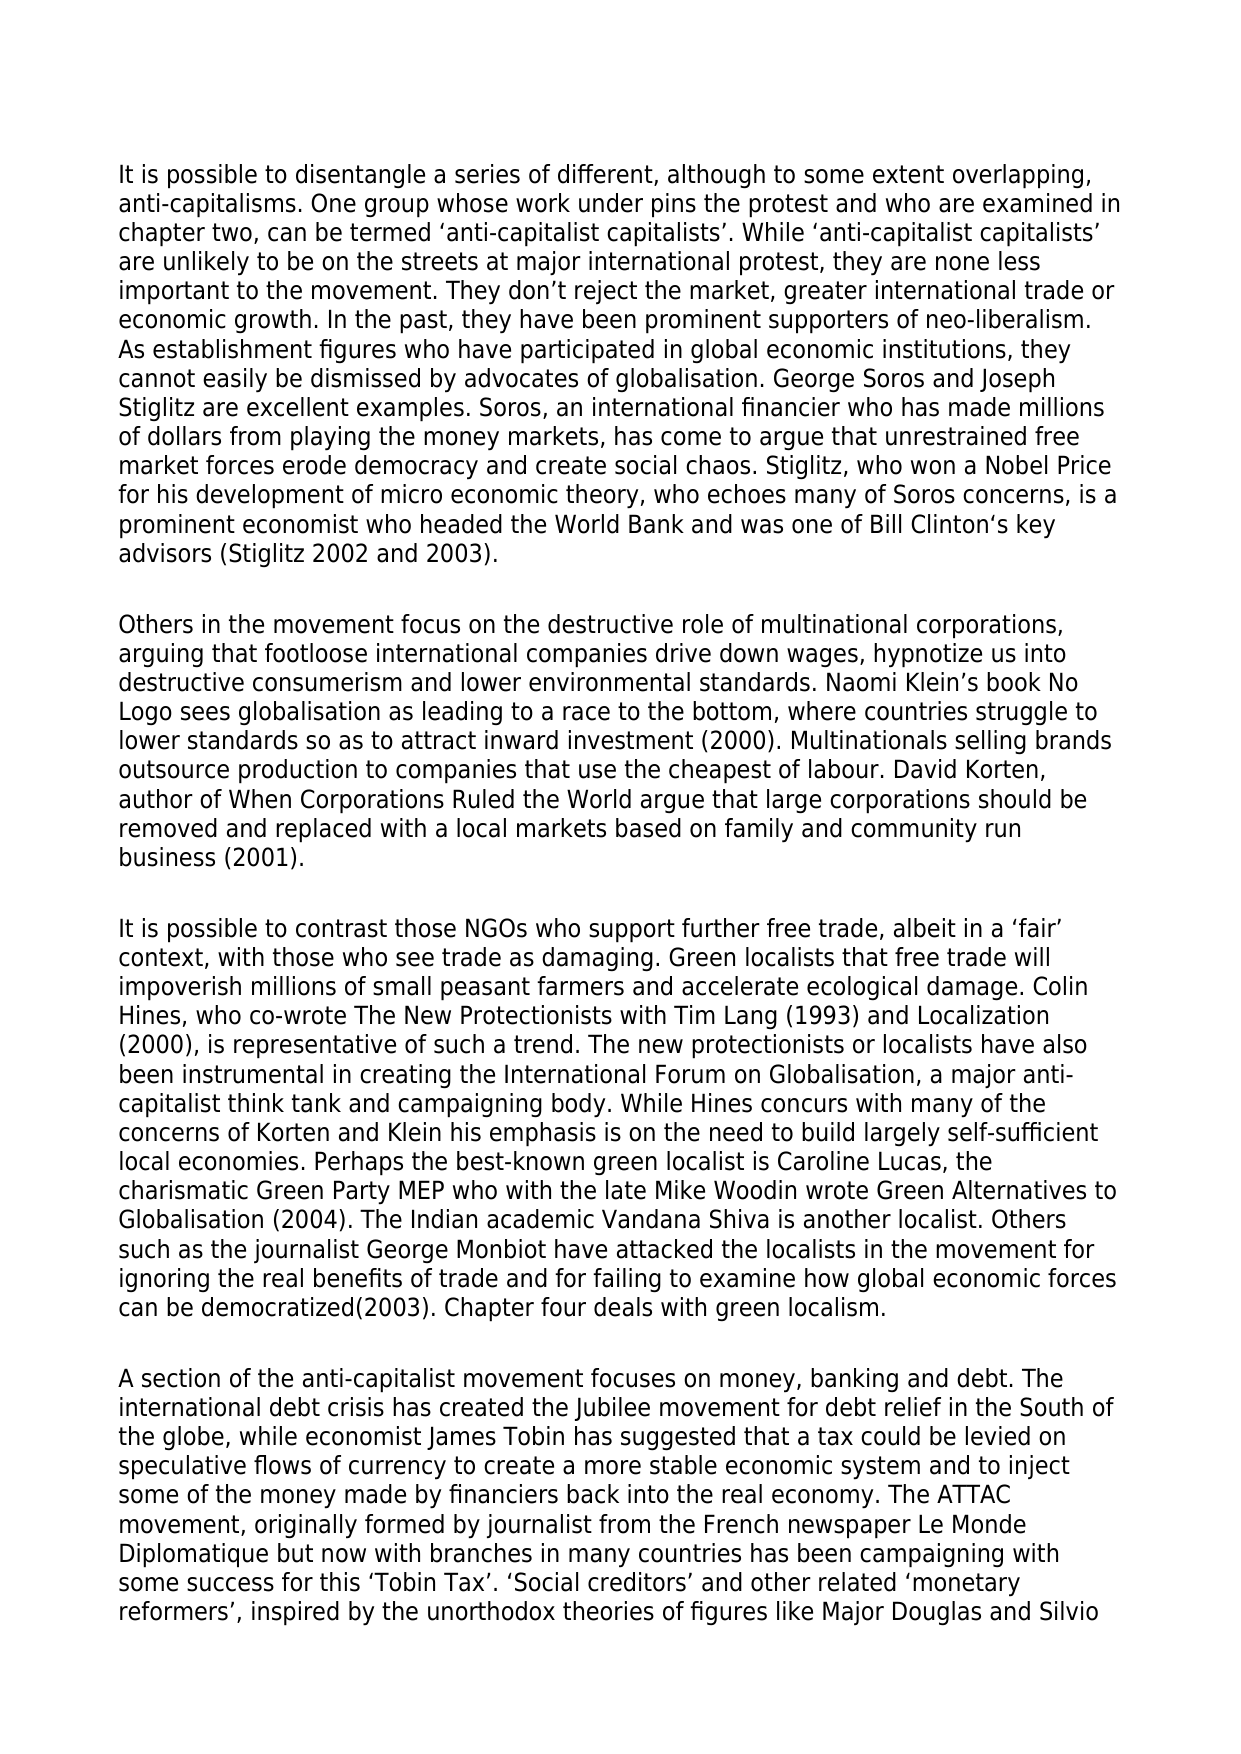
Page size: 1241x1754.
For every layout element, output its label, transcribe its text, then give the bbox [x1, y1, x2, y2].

text It is possible to disentangle a series of different, although to some extent overlapping, anti-capitalisms. One group whose work under pins the protest and who are examined in chapter two, can be termed ‘anti-capitalist capitalists’. While ‘anti-capitalist capitalists’ are unlikely to be on the streets at major international protest, they are none less important to the movement. They don’t reject the market, greater international trade or economic growth. In the past, they have been prominent supporters of neo-liberalism. As establishment figures who have participated in global economic institutions, they cannot easily be dismissed by advocates of globalisation. George Soros and Joseph Stiglitz are excellent examples. Soros, an international financier who has made millions of dollars from playing the money markets, has come to argue that unrestrained free market forces erode democracy and create social chaos. Stiglitz, who won a Nobel Price for his development of micro economic theory, who echoes many of Soros concerns, is a prominent economist who headed the World Bank and was one of Bill Clinton‘s key advisors (Stiglitz 2002 and 2003). [118, 160, 1122, 597]
text [118, 118, 1122, 147]
text A section of the anti-capitalist movement focuses on money, banking and debt. The international debt crisis has created the Jubilee movement for debt relief in the South of the globe, while economist James Tobin has suggested that a tax could be levied on speculative flows of currency to create a more stable economic system and to inject some of the money made by financiers back into the real economy. The ATTAC movement, originally formed by journalist from the French newspaper Le Monde Diplomatique but now with branches in many countries has been campaigning with some success for this ‘Tobin Tax’. ‘Social creditors’ and other related ‘monetary reformers’, inspired by the unorthodox theories of figures like Major Douglas and Silvio [118, 1364, 1122, 1626]
text It is possible to contrast those NGOs who support further free trade, albeit in a ‘fair’ context, with those who see trade as damaging. Green localists that free trade will impoverish millions of small peasant farmers and accelerate ecological damage. Colin Hines, who co-wrote The New Protectionists with Tim Lang (1993) and Localization (2000), is representative of such a trend. The new protectionists or localists have also been instrumental in creating the International Forum on Globalisation, a major anti-capitalist think tank and campaigning body. While Hines concurs with many of the concerns of Korten and Klein his emphasis is on the need to build largely self-sufficient local economies. Perhaps the best-known green localist is Caroline Lucas, the charismatic Green Party MEP who with the late Mike Woodin wrote Green Alternatives to Globalisation (2004). The Indian academic Vandana Shiva is another localist. Others such as the journalist George Monbiot have attacked the localists in the movement for ignoring the real benefits of trade and for failing to examine how global economic forces can be democratized(2003). Chapter four deals with green localism. [118, 914, 1122, 1351]
text Others in the movement focus on the destructive role of multinational corporations, arguing that footloose international companies drive down wages, hypnotize us into destructive consumerism and lower environmental standards. Naomi Klein’s book No Logo sees globalisation as leading to a race to the bottom, where countries struggle to lower standards so as to attract inward investment (2000). Multinationals selling brands outsource production to companies that use the cheapest of labour. David Korten, author of When Corporations Ruled the World argue that large corporations should be removed and replaced with a local markets based on family and community run business (2001). [118, 610, 1122, 901]
